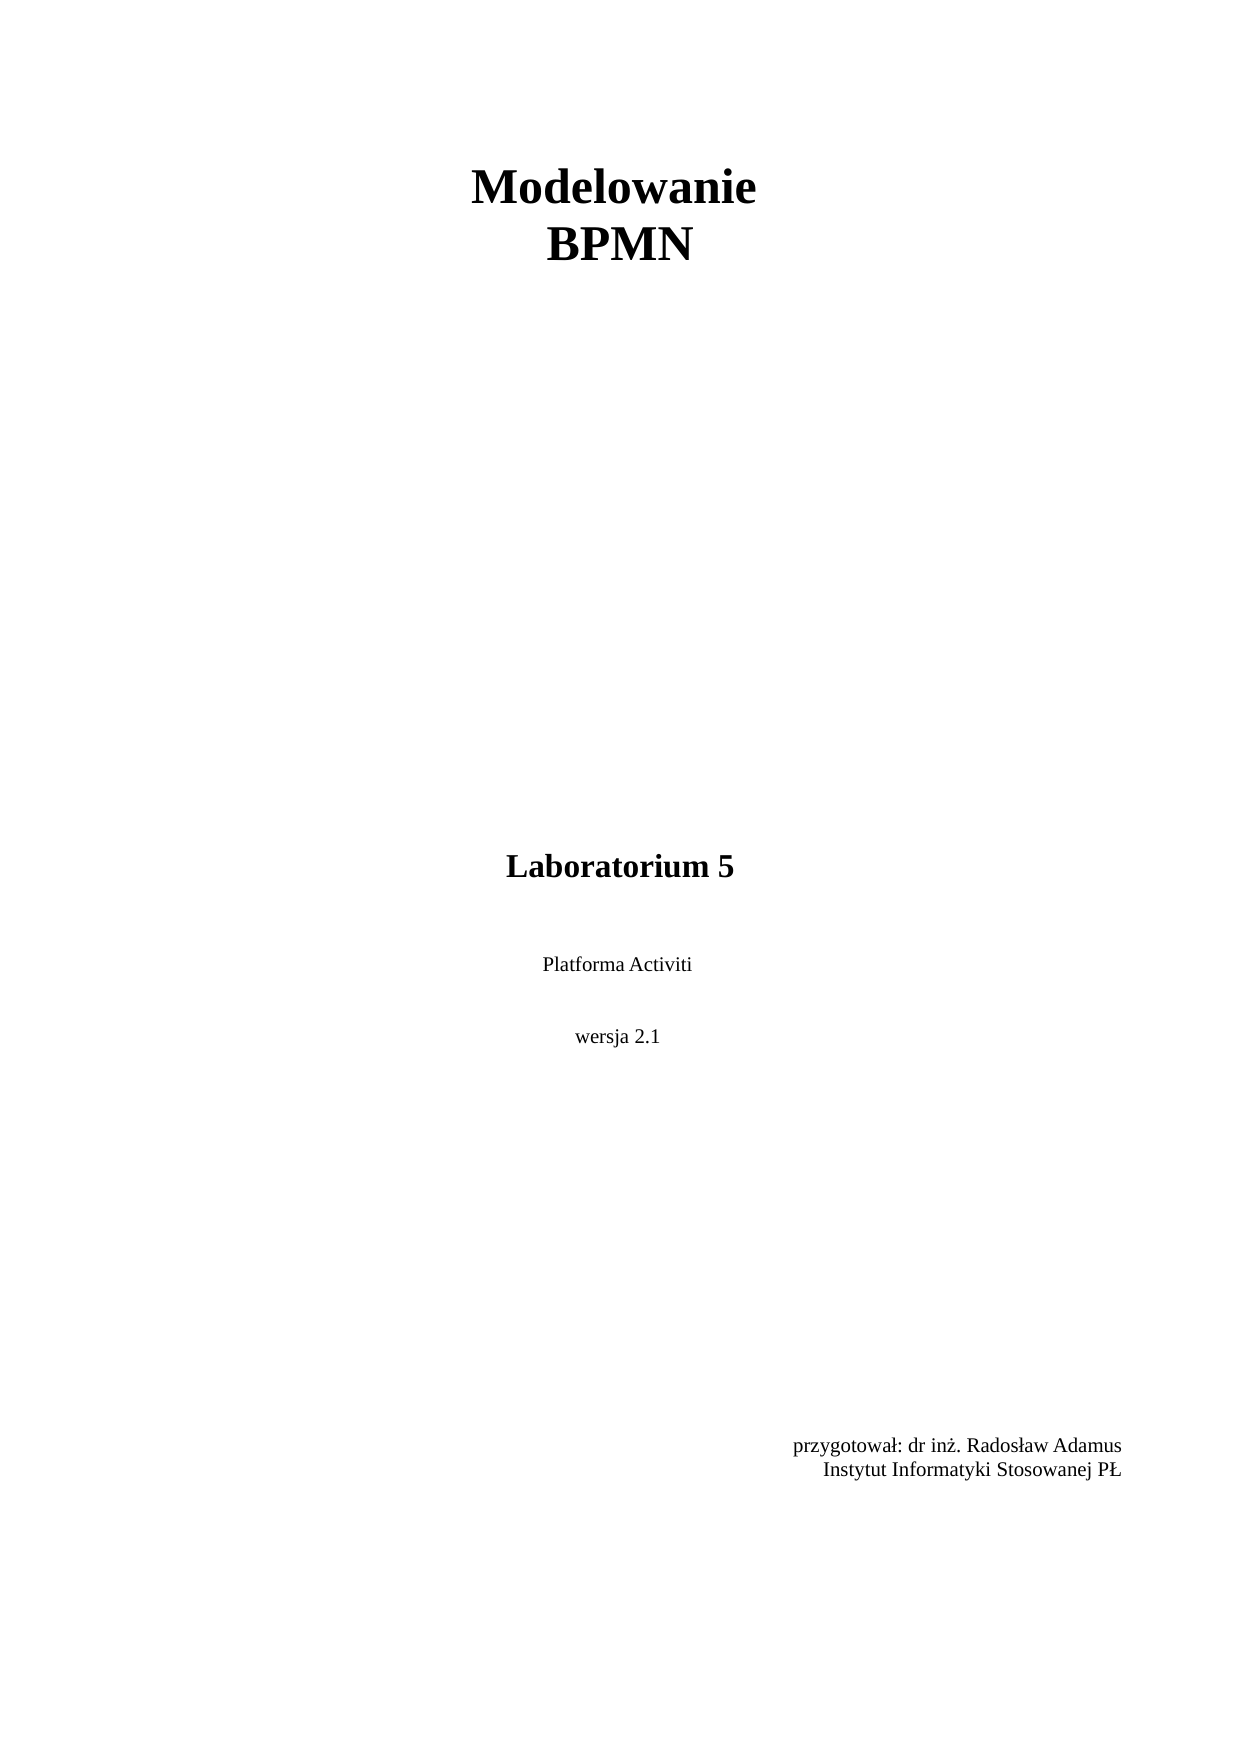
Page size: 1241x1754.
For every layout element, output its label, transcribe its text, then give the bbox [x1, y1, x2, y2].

text Laboratorium 5 [118, 846, 1122, 885]
text wersja 2.1 [118, 1024, 1122, 1048]
text Platforma Activiti [118, 952, 1122, 976]
text BPMN [118, 214, 1122, 271]
text Instytut Informatyki Stosowanej PŁ [118, 1457, 1122, 1481]
text Modelowanie [118, 156, 1122, 214]
text przygotował: dr inż. Radosław Adamus [118, 1433, 1122, 1457]
